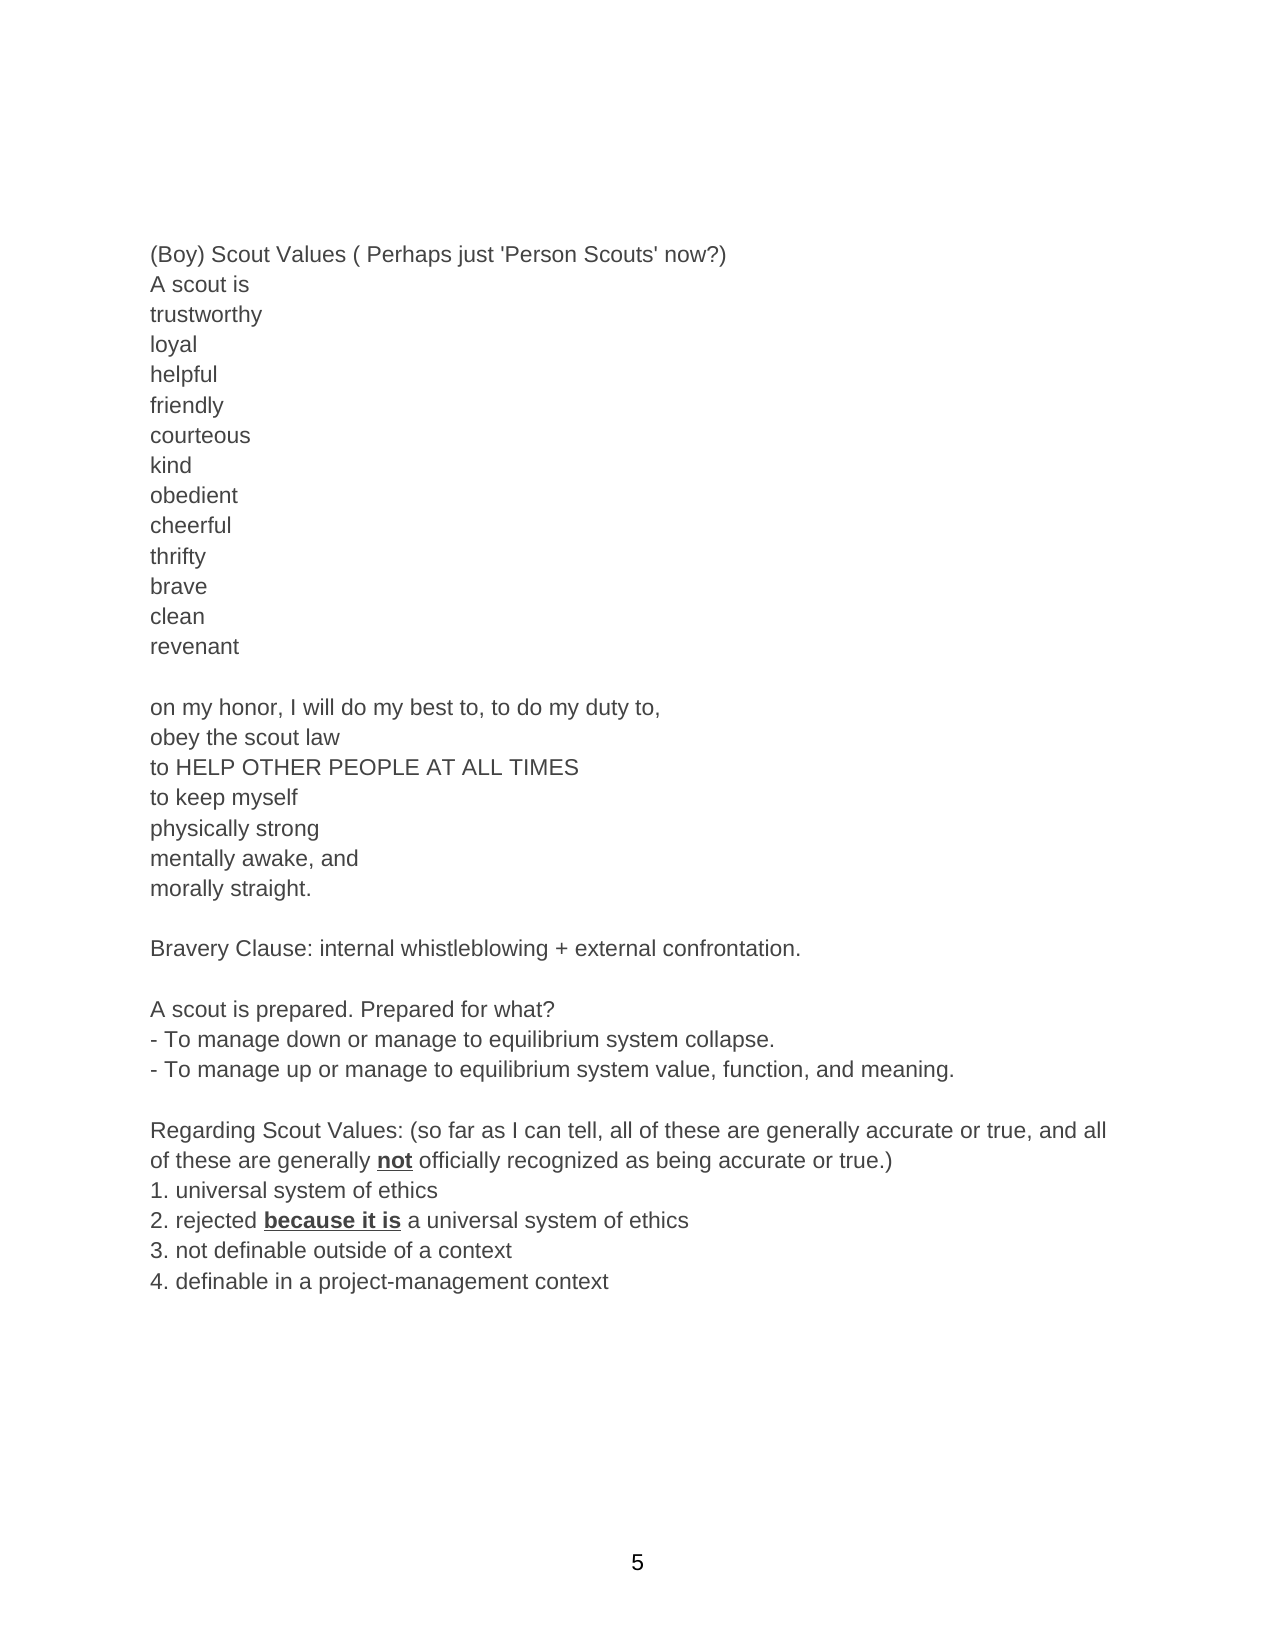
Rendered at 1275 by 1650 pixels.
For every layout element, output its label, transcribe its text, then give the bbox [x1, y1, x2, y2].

text trustworthy [150, 301, 1125, 327]
text morally straight. [150, 875, 1125, 901]
text to keep myself [150, 784, 1125, 811]
text thrifty [150, 543, 1125, 569]
text A scout is [150, 271, 1125, 297]
text obey the scout law [150, 724, 1125, 750]
text cheerful [150, 512, 1125, 539]
text loyal [150, 331, 1125, 358]
text obedient [150, 482, 1125, 509]
text Regarding Scout Values: (so far as I can tell, all of these are generally accurate or true, and all of these are generally not officially recognized as being accurate or true.) [150, 1117, 1125, 1173]
text (Boy) Scout Values ( Perhaps just 'Person Scouts' now?) [150, 241, 1125, 267]
text - To manage down or manage to equilibrium system collapse. [150, 1026, 1125, 1052]
text revenant [150, 633, 1125, 660]
text helpful [150, 361, 1125, 388]
text to HELP OTHER PEOPLE AT ALL TIMES [150, 754, 1125, 781]
text 3. not definable outside of a context [150, 1237, 1125, 1264]
text on my honor, I will do my best to, to do my duty to, [150, 694, 1125, 720]
text clean [150, 603, 1125, 629]
text Bravery Clause: internal whistleblowing + external confrontation. [150, 935, 1125, 962]
text 4. definable in a project-management context [150, 1268, 1125, 1294]
text 2. rejected because it is a universal system of ethics [150, 1207, 1125, 1234]
text friendly [150, 392, 1125, 418]
text A scout is prepared. Prepared for what? [150, 996, 1125, 1022]
text brave [150, 573, 1125, 599]
text courteous [150, 422, 1125, 448]
text - To manage up or manage to equilibrium system value, function, and meaning. [150, 1056, 1125, 1083]
text kind [150, 452, 1125, 478]
text physically strong [150, 814, 1125, 841]
text mentally awake, and [150, 845, 1125, 871]
text 1. universal system of ethics [150, 1177, 1125, 1203]
